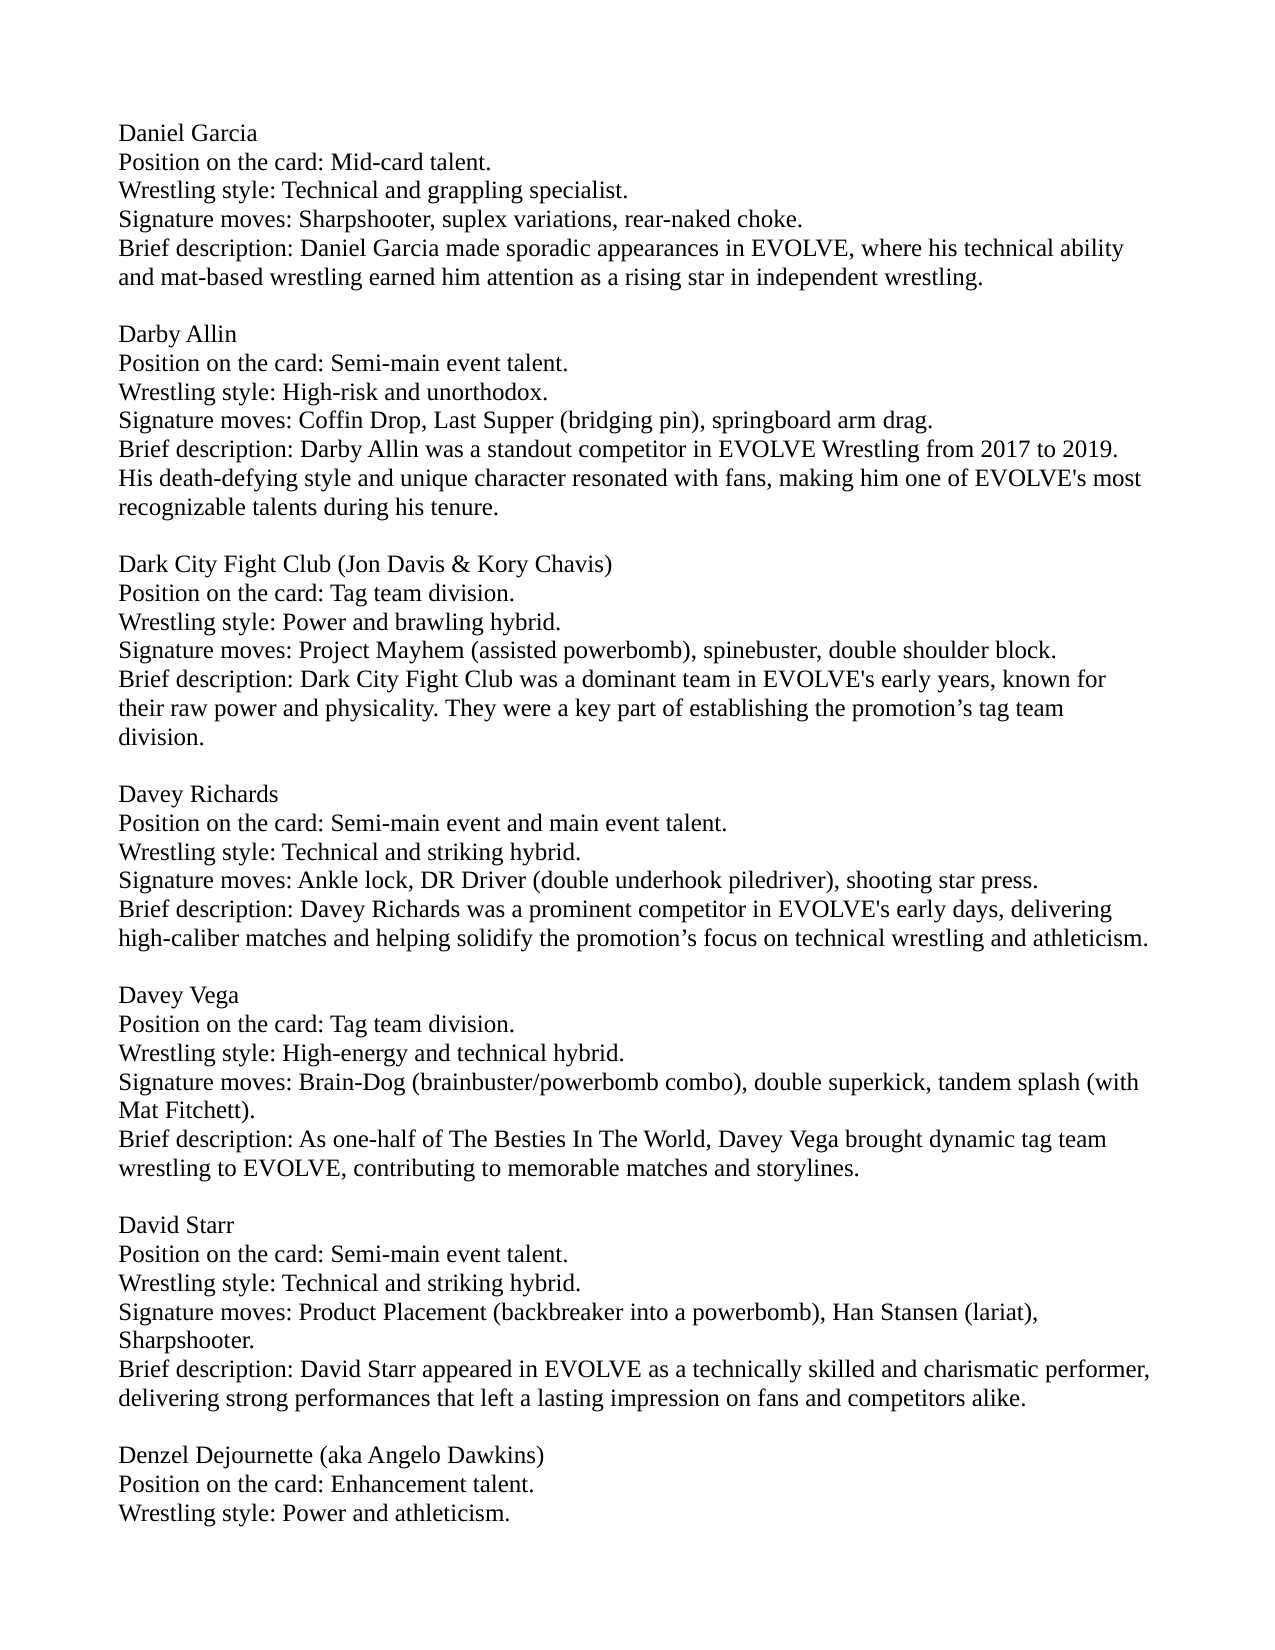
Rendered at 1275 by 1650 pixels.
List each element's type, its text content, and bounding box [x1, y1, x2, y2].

text Position on the card: Semi-main event talent. [118, 348, 1157, 377]
text Denzel Dejournette (aka Angelo Dawkins) [118, 1441, 1157, 1469]
text Brief description: As one-half of The Besties In The World, Davey Vega brought dynamic tag team wrestling to EVOLVE, contributing to memorable matches and storylines. [118, 1124, 1157, 1182]
text Wrestling style: Power and brawling hybrid. [118, 607, 1157, 636]
text Signature moves: Brain-Dog (brainbuster/powerbomb combo), double superkick, tandem splash (with Mat Fitchett). [118, 1067, 1157, 1124]
text Position on the card: Tag team division. [118, 578, 1157, 607]
text Brief description: Davey Richards was a prominent competitor in EVOLVE's early days, delivering high-caliber matches and helping solidify the promotion’s focus on technical wrestling and athleticism. [118, 894, 1157, 952]
text Wrestling style: Technical and grappling specialist. [118, 176, 1157, 204]
text Position on the card: Semi-main event and main event talent. [118, 808, 1157, 837]
text Position on the card: Mid-card talent. [118, 147, 1157, 176]
text Brief description: Darby Allin was a standout competitor in EVOLVE Wrestling from 2017 to 2019. His death-defying style and unique character resonated with fans, making him one of EVOLVE's most recognizable talents during his tenure. [118, 434, 1157, 521]
text Brief description: Daniel Garcia made sporadic appearances in EVOLVE, where his technical ability and mat-based wrestling earned him attention as a rising star in independent wrestling. [118, 233, 1157, 291]
text Signature moves: Ankle lock, DR Driver (double underhook piledriver), shooting star press. [118, 866, 1157, 894]
text Signature moves: Sharpshooter, suplex variations, rear-naked choke. [118, 204, 1157, 233]
text Brief description: Dark City Fight Club was a dominant team in EVOLVE's early years, known for their raw power and physicality. They were a key part of establishing the promotion’s tag team division. [118, 664, 1157, 751]
text Darby Allin [118, 319, 1157, 348]
text Wrestling style: Technical and striking hybrid. [118, 837, 1157, 866]
text Position on the card: Enhancement talent. [118, 1469, 1157, 1498]
text Wrestling style: High-risk and unorthodox. [118, 377, 1157, 406]
text Davey Vega [118, 981, 1157, 1009]
text Position on the card: Tag team division. [118, 1009, 1157, 1038]
text Signature moves: Product Placement (backbreaker into a powerbomb), Han Stansen (lariat), Sharpshooter. [118, 1297, 1157, 1354]
text Davey Richards [118, 779, 1157, 808]
text Wrestling style: Power and athleticism. [118, 1498, 1157, 1527]
text Brief description: David Starr appeared in EVOLVE as a technically skilled and charismatic performer, delivering strong performances that left a lasting impression on fans and competitors alike. [118, 1354, 1157, 1412]
text Position on the card: Semi-main event talent. [118, 1239, 1157, 1268]
text Dark City Fight Club (Jon Davis & Kory Chavis) [118, 549, 1157, 578]
text Daniel Garcia [118, 118, 1157, 147]
text Signature moves: Project Mayhem (assisted powerbomb), spinebuster, double shoulder block. [118, 636, 1157, 664]
text Wrestling style: Technical and striking hybrid. [118, 1268, 1157, 1297]
text Signature moves: Coffin Drop, Last Supper (bridging pin), springboard arm drag. [118, 406, 1157, 434]
text Wrestling style: High-energy and technical hybrid. [118, 1038, 1157, 1067]
text David Starr [118, 1211, 1157, 1239]
